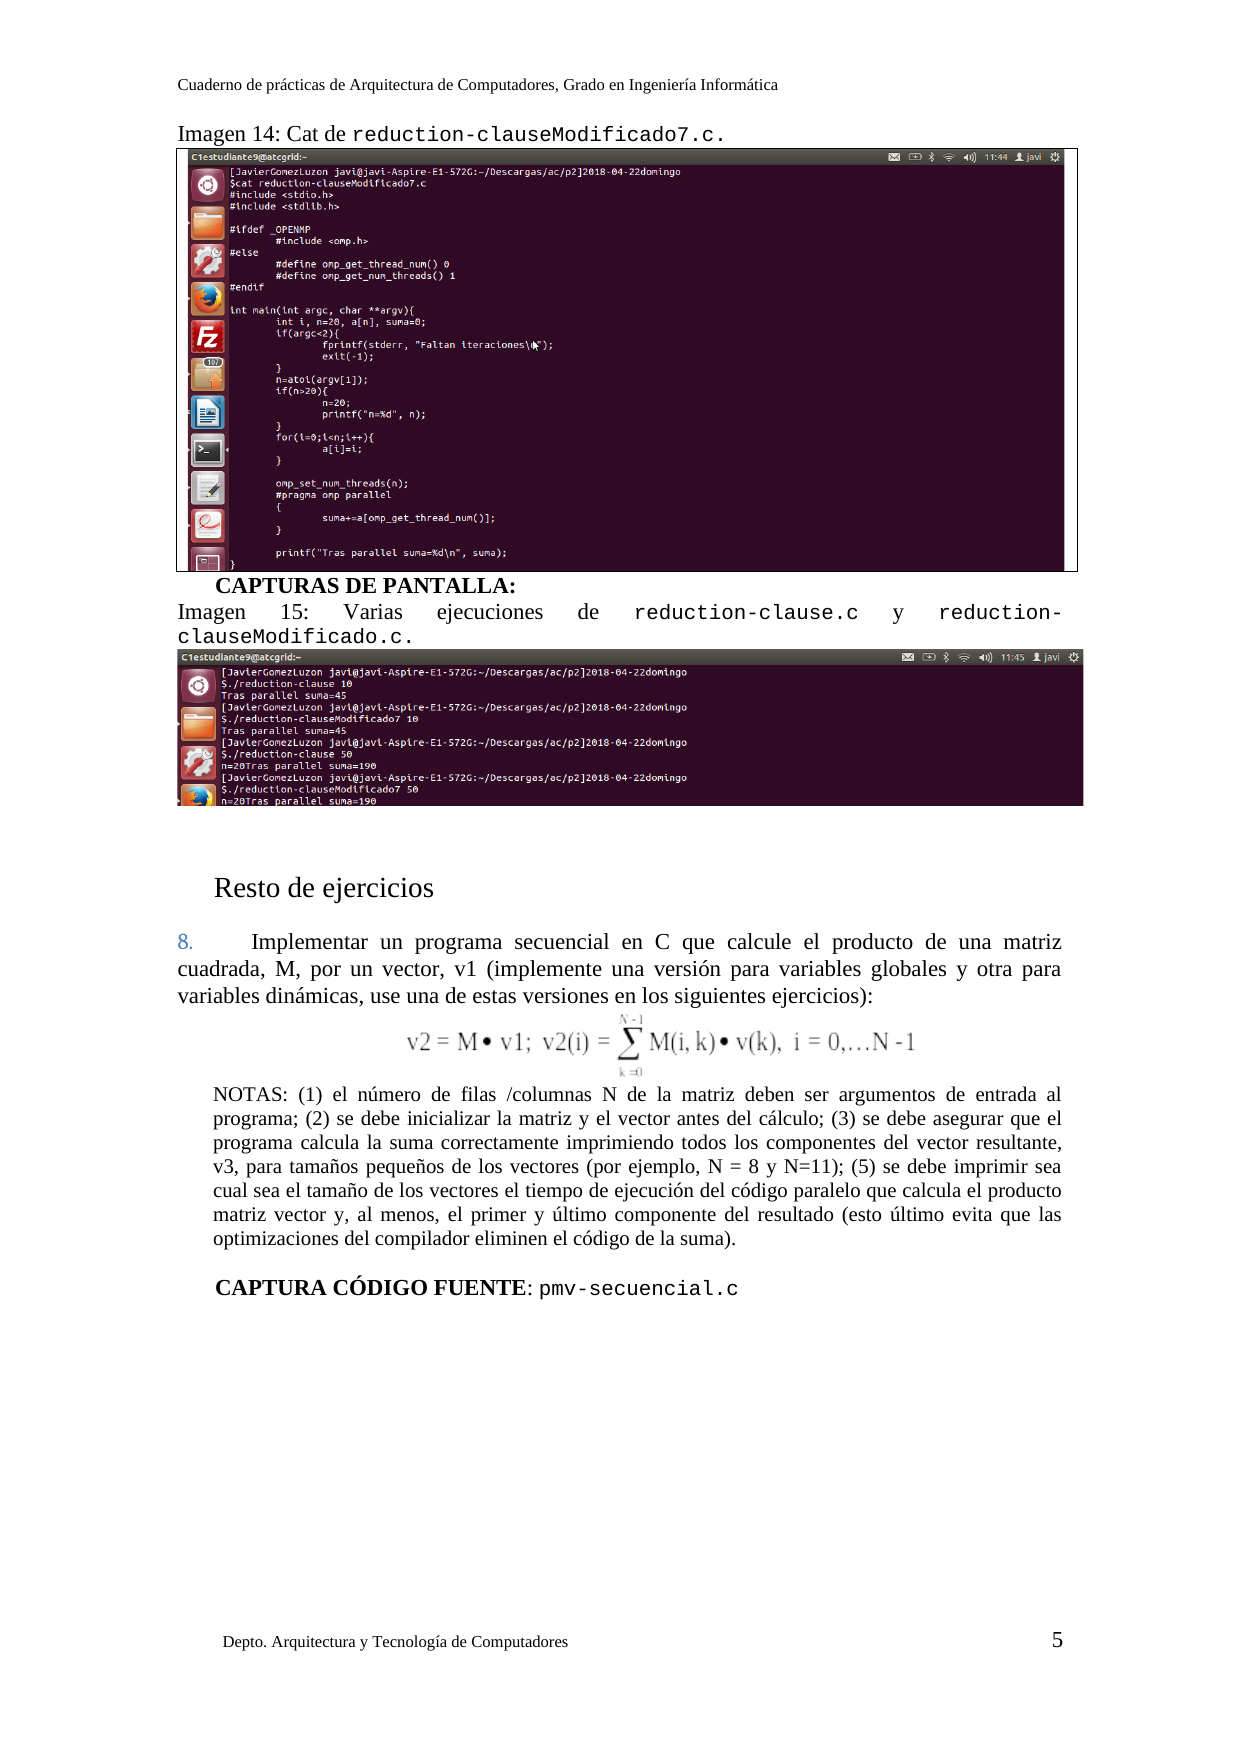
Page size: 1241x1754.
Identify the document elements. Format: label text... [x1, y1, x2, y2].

text Imagen 15: Varias ejecuciones de reduction-clause.c y reduction-clauseModificado.c. [177, 598, 1063, 649]
table_header [177, 149, 187, 571]
subtitle Resto de ejercicios [177, 870, 1063, 903]
table_header [1065, 149, 1077, 571]
list Implementar un programa secuencial en C que calcule el producto de una matriz cuadrada, M, por un vector, v1 (implemente una versión para variables globales y otra para variables dinámicas, use una de estas versiones en los siguientes ejercicios): [177, 928, 1063, 1008]
text CAPTURA CÓDIGO FUENTE: pmv-secuencial.c [215, 1274, 1063, 1302]
text NOTAS: (1) el número de filas /columnas N de la matriz deben ser argumentos de entrada al programa; (2) se debe inicializar la matriz y el vector antes del cálculo; (3) se debe asegurar que el programa calcula la suma correctamente imprimiendo todos los componentes del vector resultante, v3, para tamaños pequeños de los vectores (por ejemplo, N = 8 y N=11); (5) se debe imprimir sea cual sea el tamaño de los vectores el tiempo de ejecución del código paralelo que calcula el producto matriz vector y, al menos, el primer y último componente del resultado (esto último evita que las optimizaciones del compilador eliminen el código de la suma). [213, 1082, 1063, 1250]
text Imagen 14: Cat de reduction-clauseModificado7.c. [177, 121, 1063, 148]
text CAPTURAS DE PANTALLA: [215, 572, 1063, 598]
